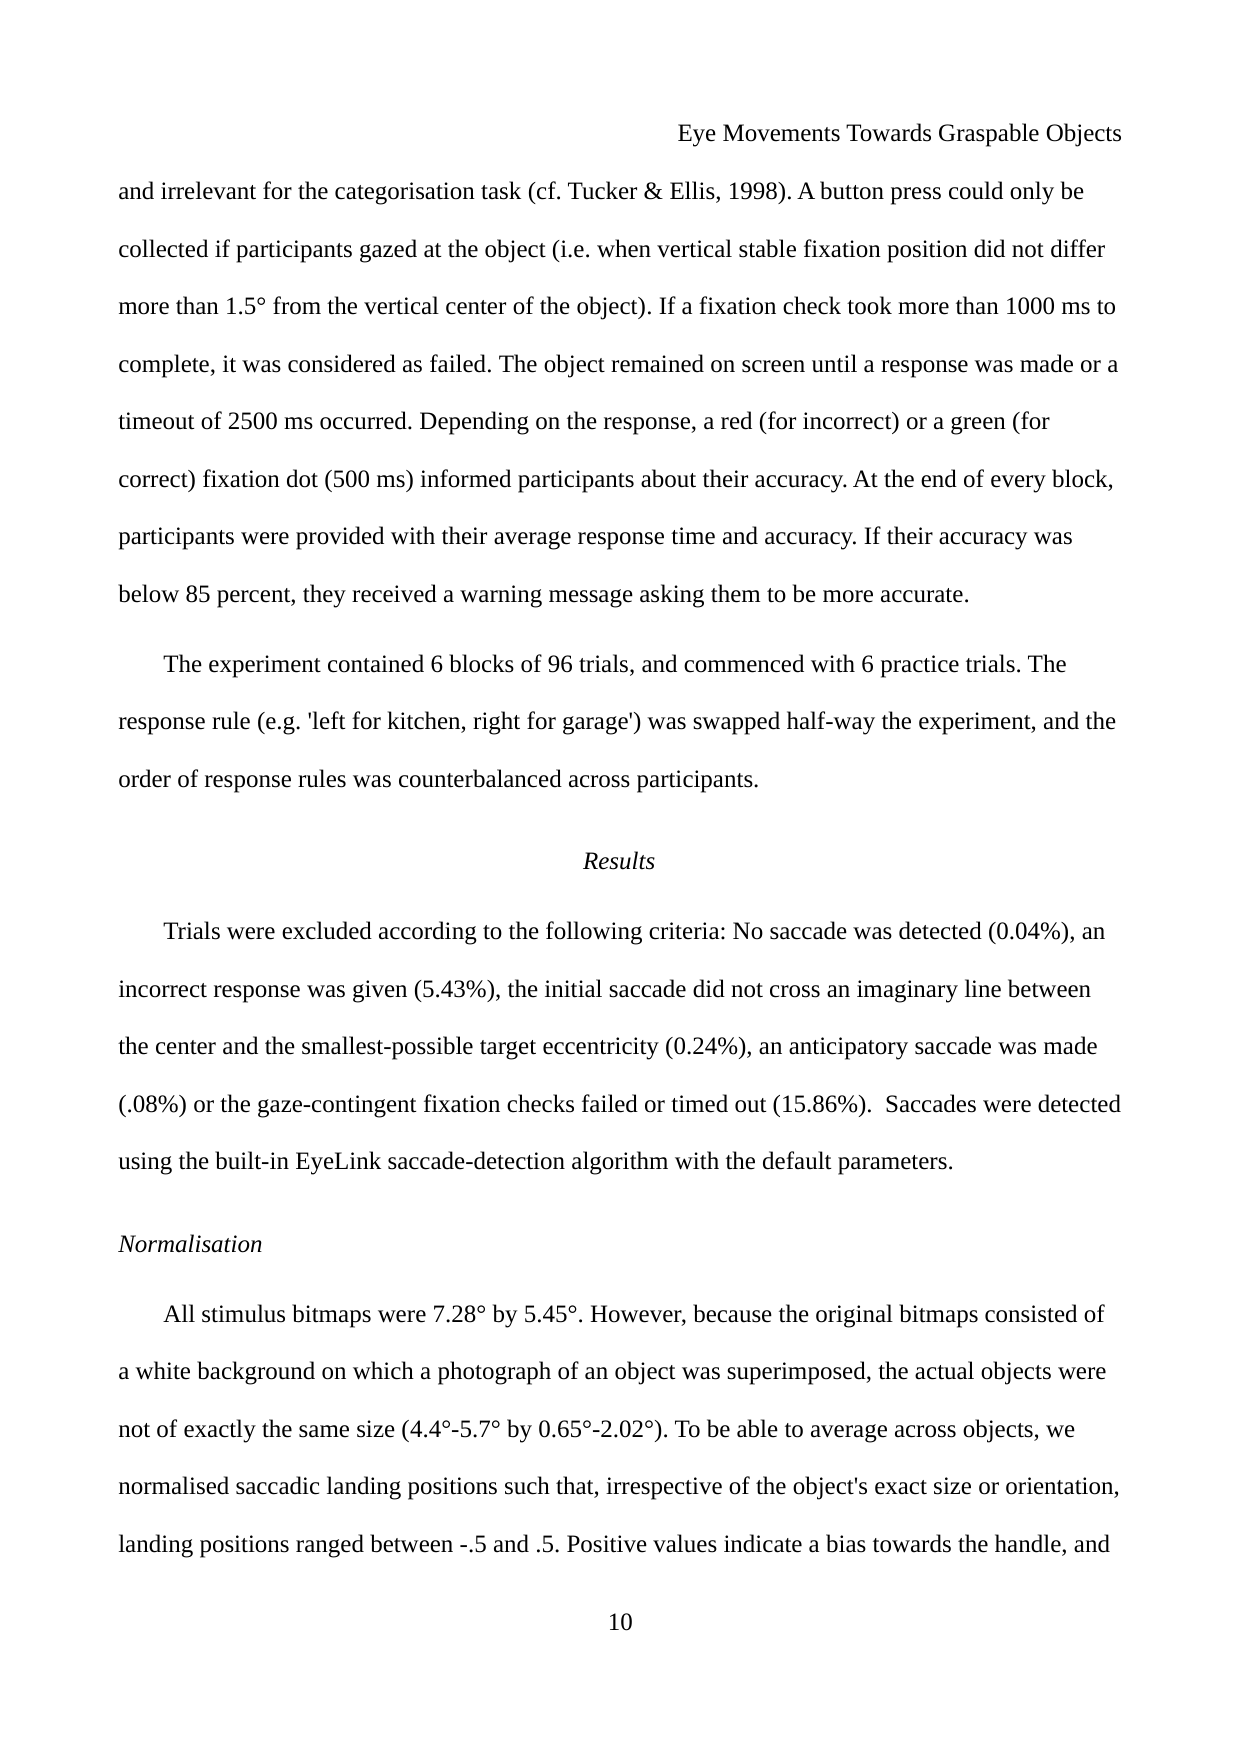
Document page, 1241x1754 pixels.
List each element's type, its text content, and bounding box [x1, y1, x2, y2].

text and irrelevant for the categorisation task (cf. Tucker & Ellis, 1998). A button press could only be collected if participants gazed at the object (i.e. when vertical stable fixation position did not differ more than 1.5° from the vertical center of the object). If a fixation check took more than 1000 ms to complete, it was considered as failed. The object remained on screen until a response was made or a timeout of 2500 ms occurred. Depending on the response, a red (for incorrect) or a green (for correct) fixation dot (500 ms) informed participants about their accuracy. At the end of every block, participants were provided with their average response time and accuracy. If their accuracy was below 85 percent, they received a warning message asking them to be more accurate. [118, 176, 1122, 608]
subtitle Results [118, 846, 1122, 875]
text Trials were excluded according to the following criteria: No saccade was detected (0.04%), an incorrect response was given (5.43%), the initial saccade did not cross an imaginary line between the center and the smallest-possible target eccentricity (0.24%), an anticipatory saccade was made (.08%) or the gaze-contingent fixation checks failed or timed out (15.86%). Saccades were detected using the built-in EyeLink saccade-detection algorithm with the default parameters. [118, 916, 1122, 1175]
text All stimulus bitmaps were 7.28° by 5.45°. However, because the original bitmaps consisted of a white background on which a photograph of an object was superimposed, the actual objects were not of exactly the same size (4.4°-5.7° by 0.65°-2.02°). To be able to average across objects, we normalised saccadic landing positions such that, irrespective of the object's exact size or orientation, landing positions ranged between -.5 and .5. Positive values indicate a bias towards the handle, and [118, 1299, 1122, 1558]
text The experiment contained 6 blocks of 96 trials, and commenced with 6 practice trials. The response rule (e.g. 'left for kitchen, right for garage') was swapped half-way the experiment, and the order of response rules was counterbalanced across participants. [118, 649, 1122, 793]
subtitle Normalisation [118, 1229, 1122, 1258]
